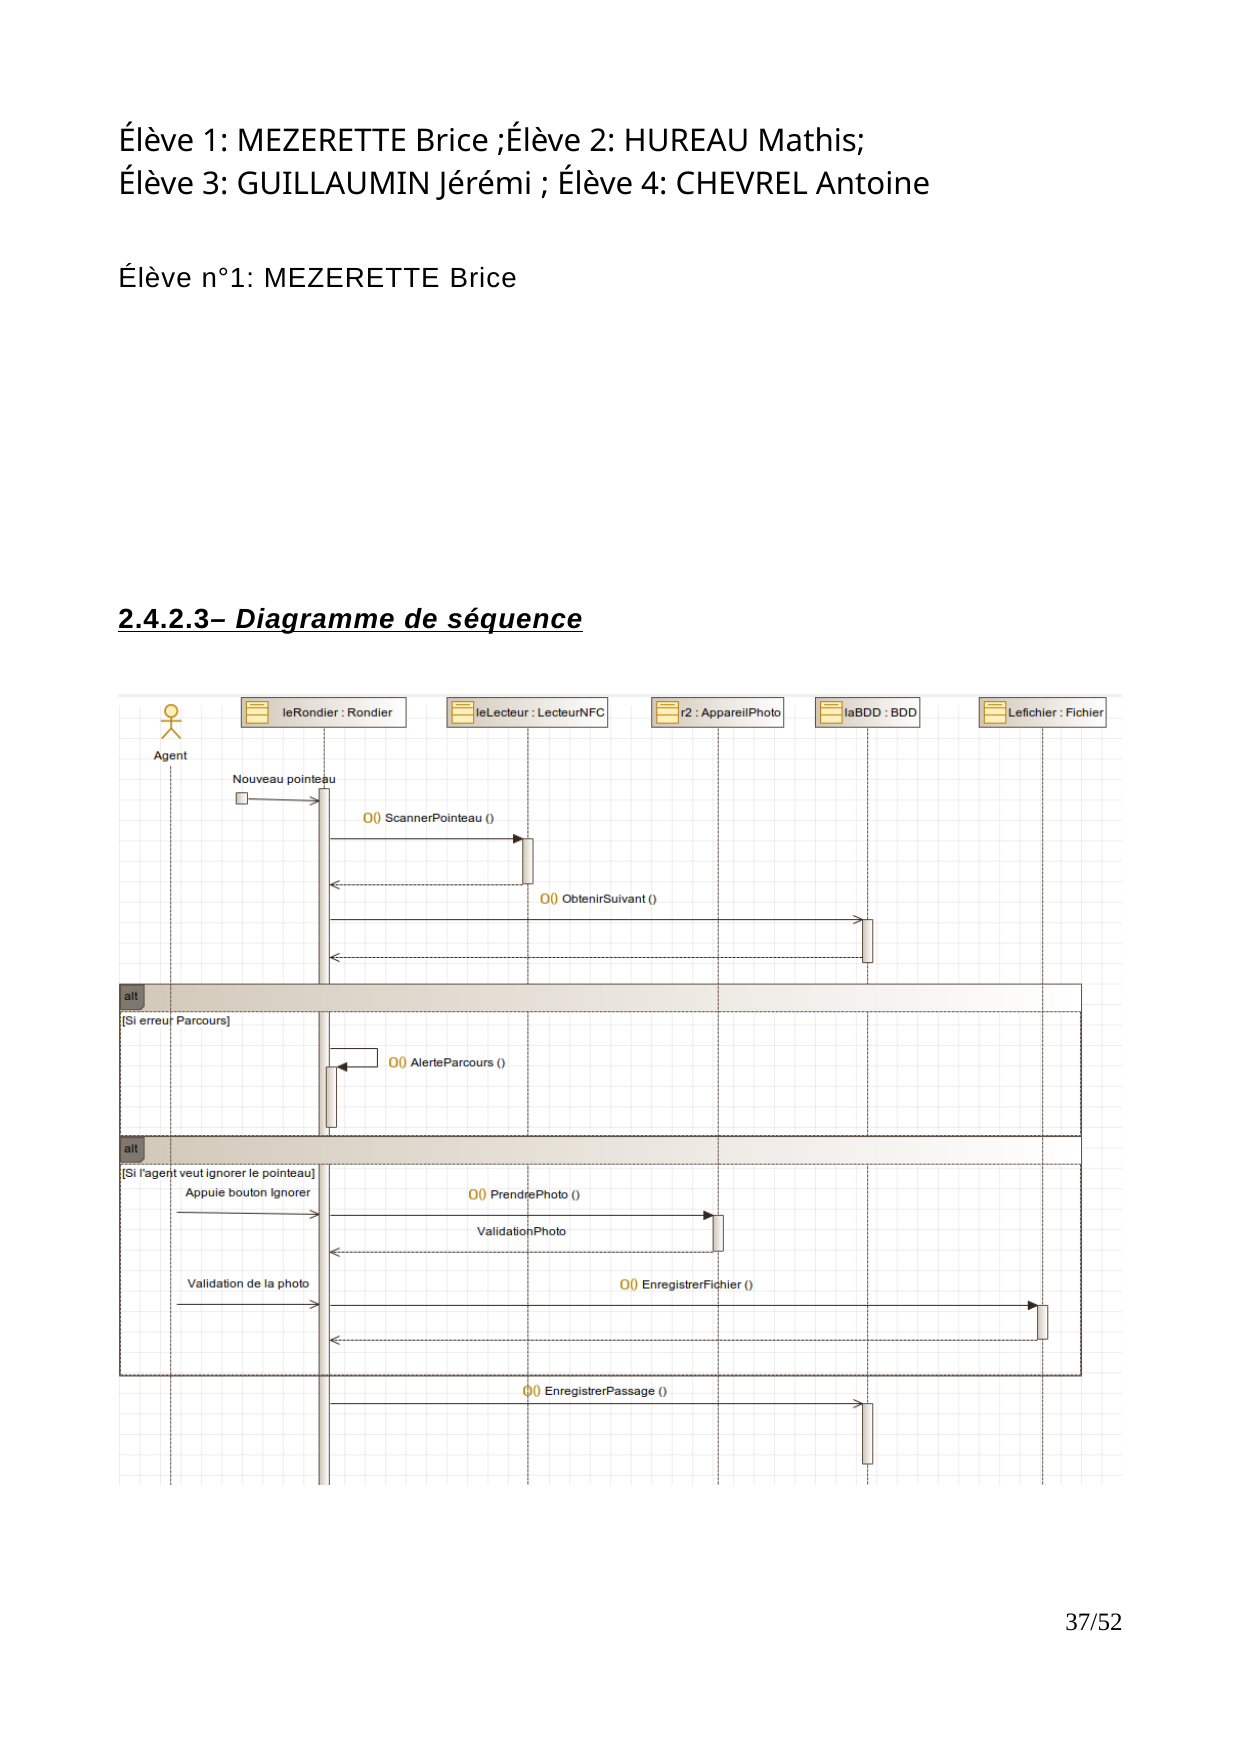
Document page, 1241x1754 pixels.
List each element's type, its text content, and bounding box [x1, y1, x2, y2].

subtitle 2.4.2.3– Diagramme de séquence [118, 603, 1122, 635]
subtitle Élève n°1: MEZERETTE Brice [118, 262, 1122, 293]
picture [118, 694, 1123, 1485]
